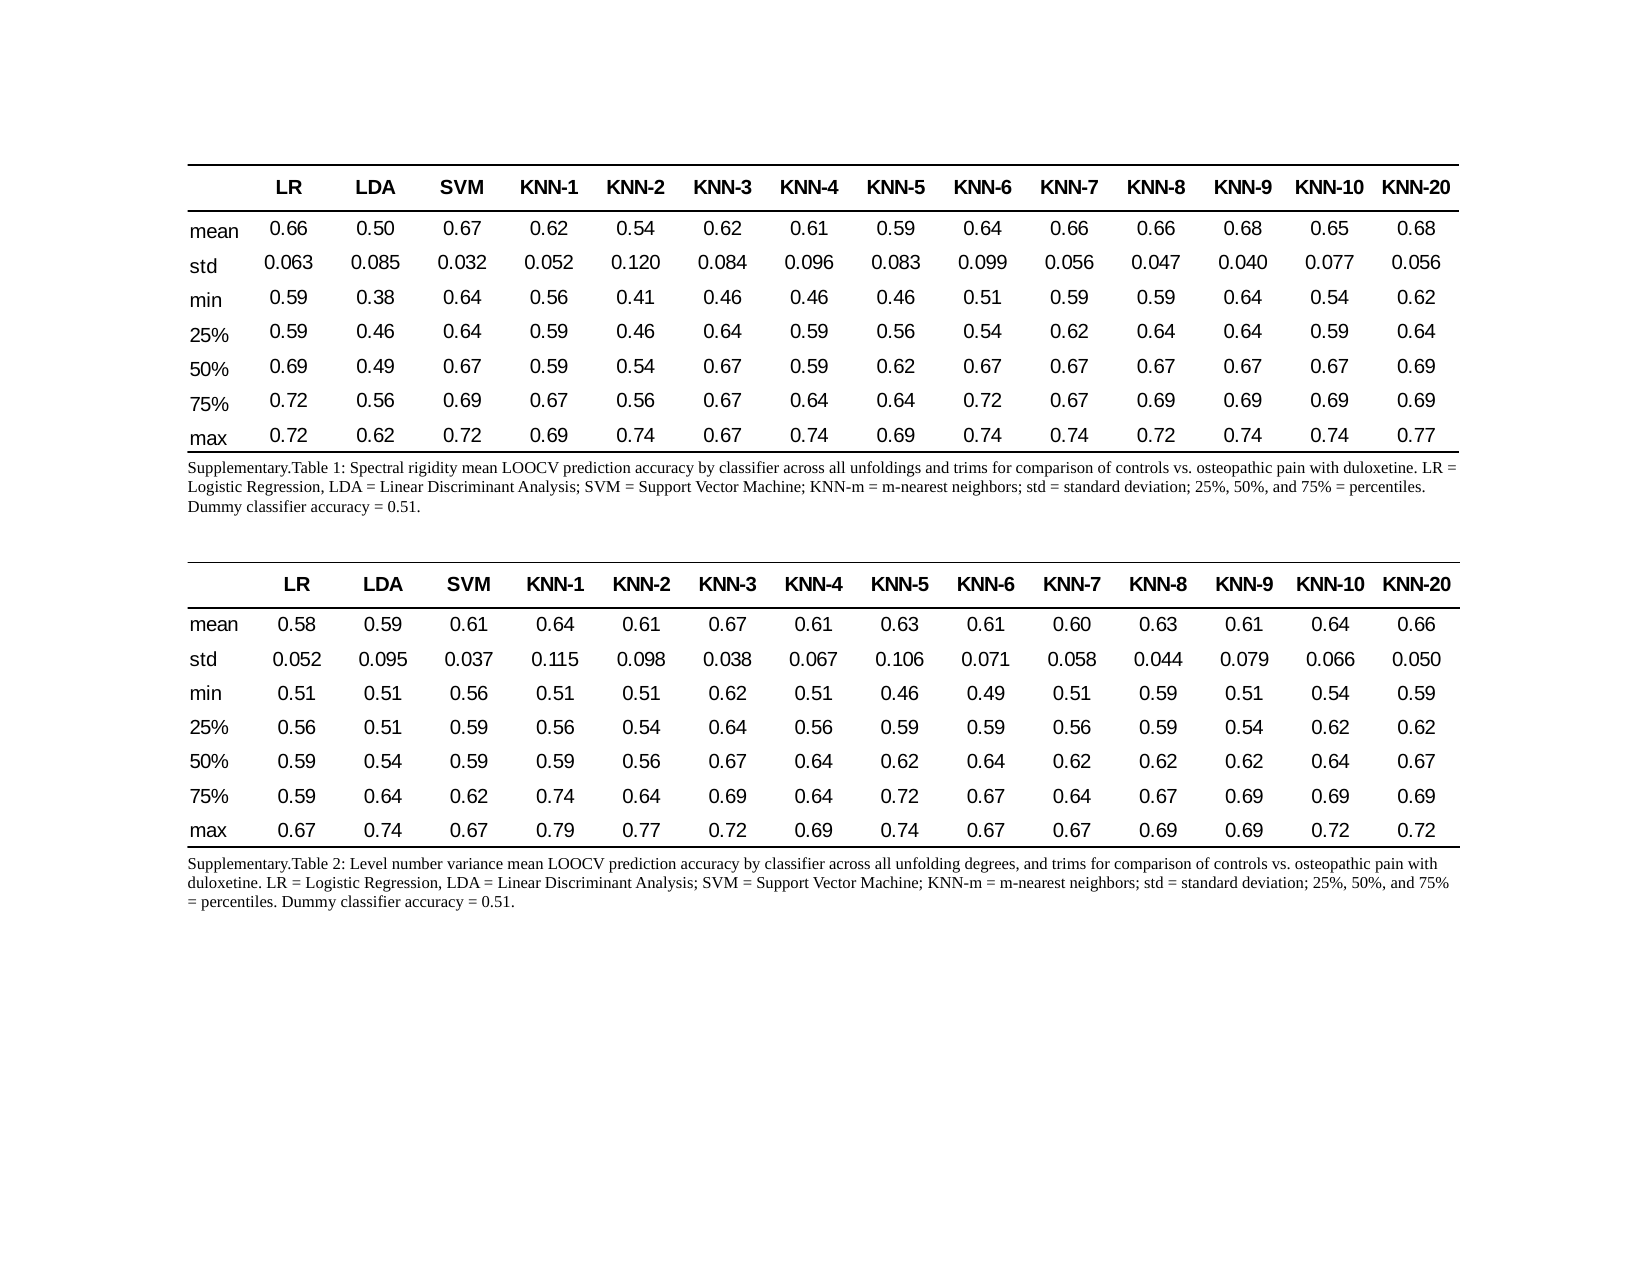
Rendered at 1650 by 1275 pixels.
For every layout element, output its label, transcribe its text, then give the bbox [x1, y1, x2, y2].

text Supplementary.Table 1: Spectral rigidity mean LOOCV prediction accuracy by classifier across all unfoldings and trims for comparison of controls vs. osteopathic pain with duloxetine. LR = Logistic Regression, LDA = Linear Discriminant Analysis; SVM = Support Vector Machine; KNN-m = m-nearest neighbors; std = standard deviation; 25%, 50%, and 75% = percentiles. Dummy classifier accuracy = 0.51. [187, 165, 1462, 516]
text Supplementary.Table 2: Level number variance mean LOOCV prediction accuracy by classifier across all unfolding degrees, and trims for comparison of controls vs. osteopathic pain with duloxetine. LR = Logistic Regression, LDA = Linear Discriminant Analysis; SVM = Support Vector Machine; KNN-m = m-nearest neighbors; std = standard deviation; 25%, 50%, and 75% = percentiles. Dummy classifier accuracy = 0.51. [187, 562, 1462, 911]
